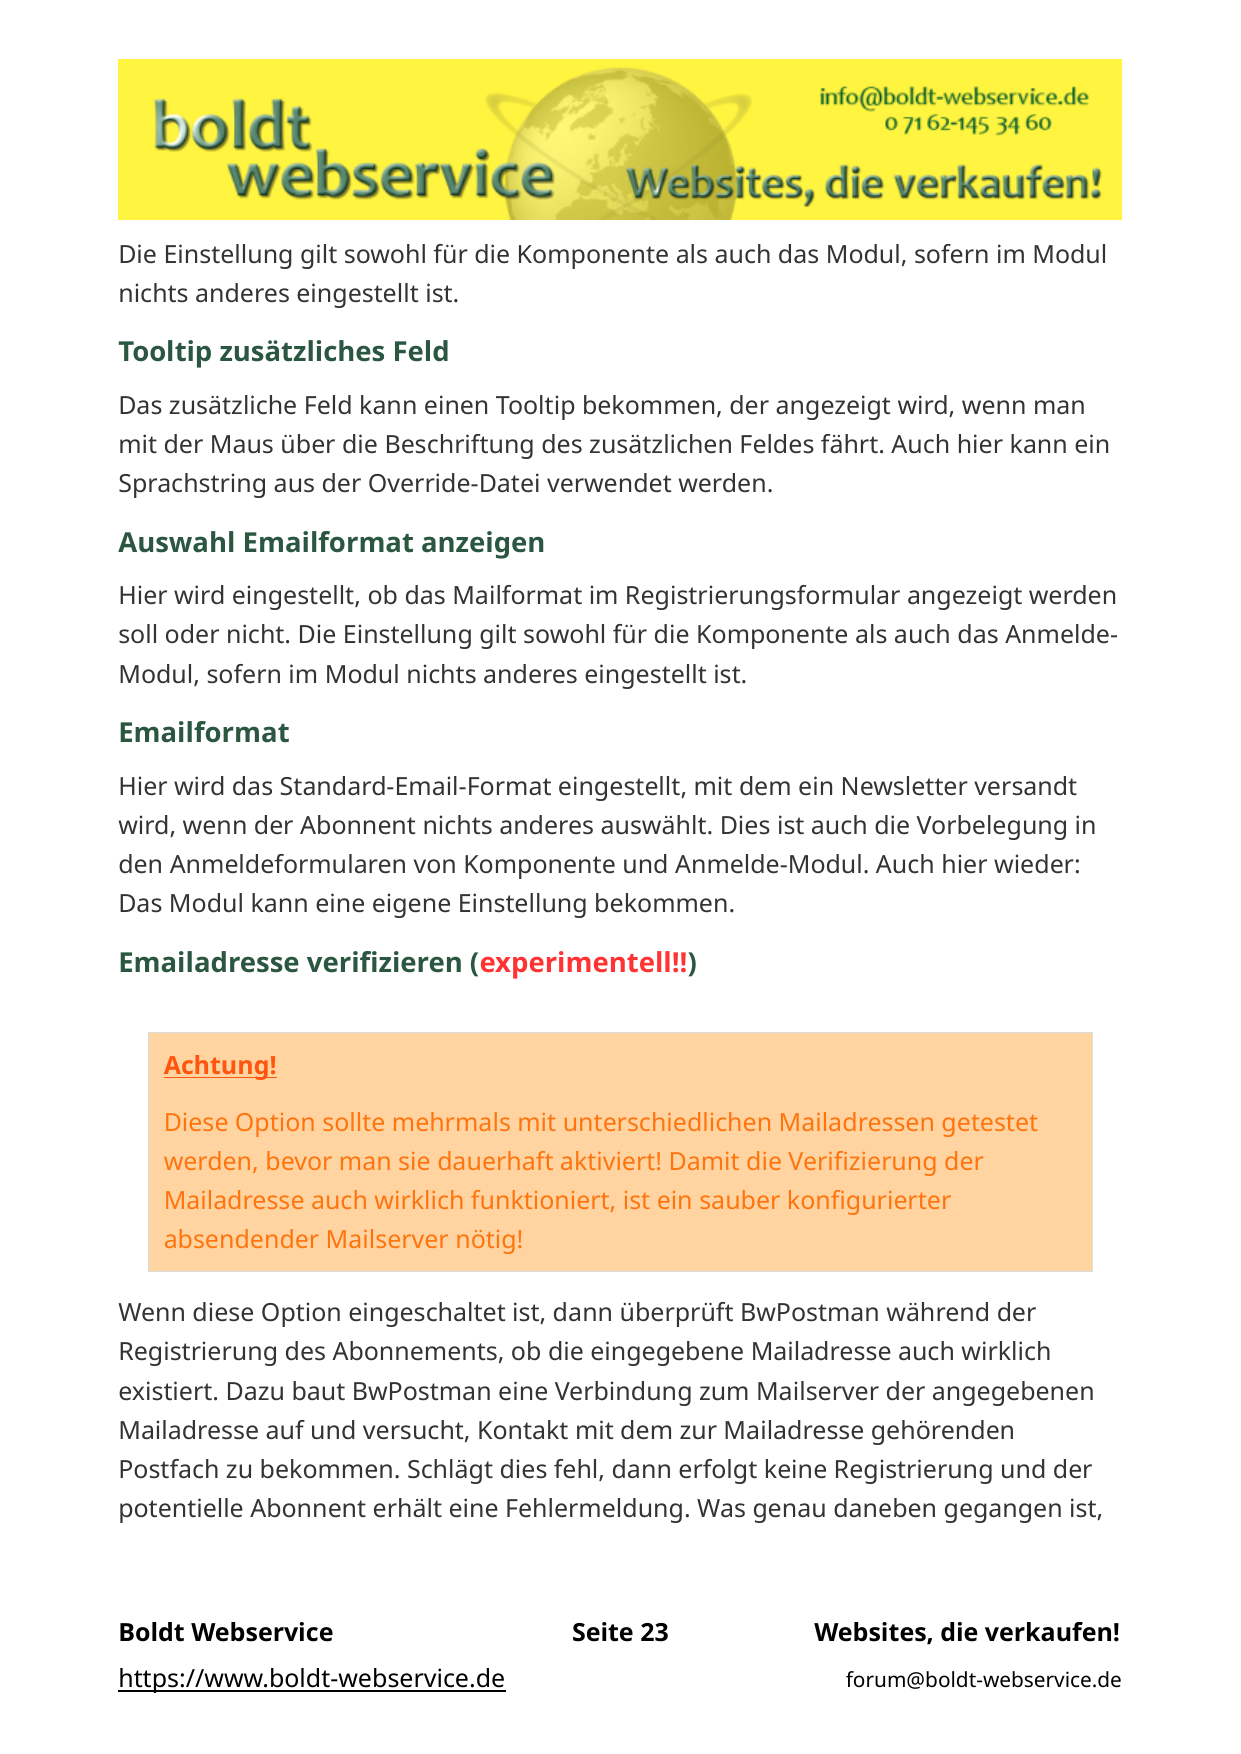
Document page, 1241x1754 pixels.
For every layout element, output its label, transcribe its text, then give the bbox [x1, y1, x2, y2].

text Hier wird das Standard-Email-Format eingestellt, mit dem ein Newsletter versandt wird, wenn der Abonnent nichts anderes auswählt. Dies ist auch die Vorbelegung in den Anmeldeformularen von Komponente und Anmelde-Modul. Auch hier wieder: Das Modul kann eine eigene Einstellung bekommen. [118, 768, 1122, 920]
text Die Einstellung gilt sowohl für die Komponente als auch das Modul, sofern im Modul nichts anderes eingestellt ist. [118, 236, 1122, 309]
subtitle Emailformat [118, 713, 1122, 751]
text Diese Option sollte mehrmals mit unterschiedlichen Mailadressen getestet werden, bevor man sie dauerhaft aktiviert! Damit die Verifizierung der Mailadresse auch wirklich funktioniert, ist ein sauber konfigurierter absendender Mailserver nötig! [149, 1089, 1092, 1271]
text Wenn diese Option eingeschaltet ist, dann überprüft BwPostman während der Registrierung des Abonnements, ob die eingegebene Mailadresse auch wirklich existiert. Dazu baut BwPostman eine Verbindung zum Mailserver der angegebenen Mailadresse auf und versucht, Kontakt mit dem zur Mailadresse gehörenden Postfach zu bekommen. Schlägt dies fehl, dann erfolgt keine Registrierung und der potentielle Abonnent erhält eine Fehlermeldung. Was genau daneben gegangen ist, [118, 1295, 1122, 1525]
subtitle Emailadresse verifizieren (experimentell!!) [118, 943, 1122, 980]
text Hier wird eingestellt, ob das Mailformat im Registrierungsformular angezeigt werden soll oder nicht. Die Einstellung gilt sowohl für die Komponente als auch das Anmelde-Modul, sofern im Modul nichts anderes eingestellt ist. [118, 578, 1122, 690]
text Achtung! [149, 1033, 1092, 1082]
picture [118, 59, 1123, 220]
subtitle Tooltip zusätzliches Feld [118, 332, 1122, 370]
text Das zusätzliche Feld kann einen Tooltip bekommen, der angezeigt wird, wenn man mit der Maus über die Beschriftung des zusätzlichen Feldes fährt. Auch hier kann ein Sprachstring aus der Override-Datei verwendet werden. [118, 387, 1122, 500]
subtitle Auswahl Emailformat anzeigen [118, 523, 1122, 560]
